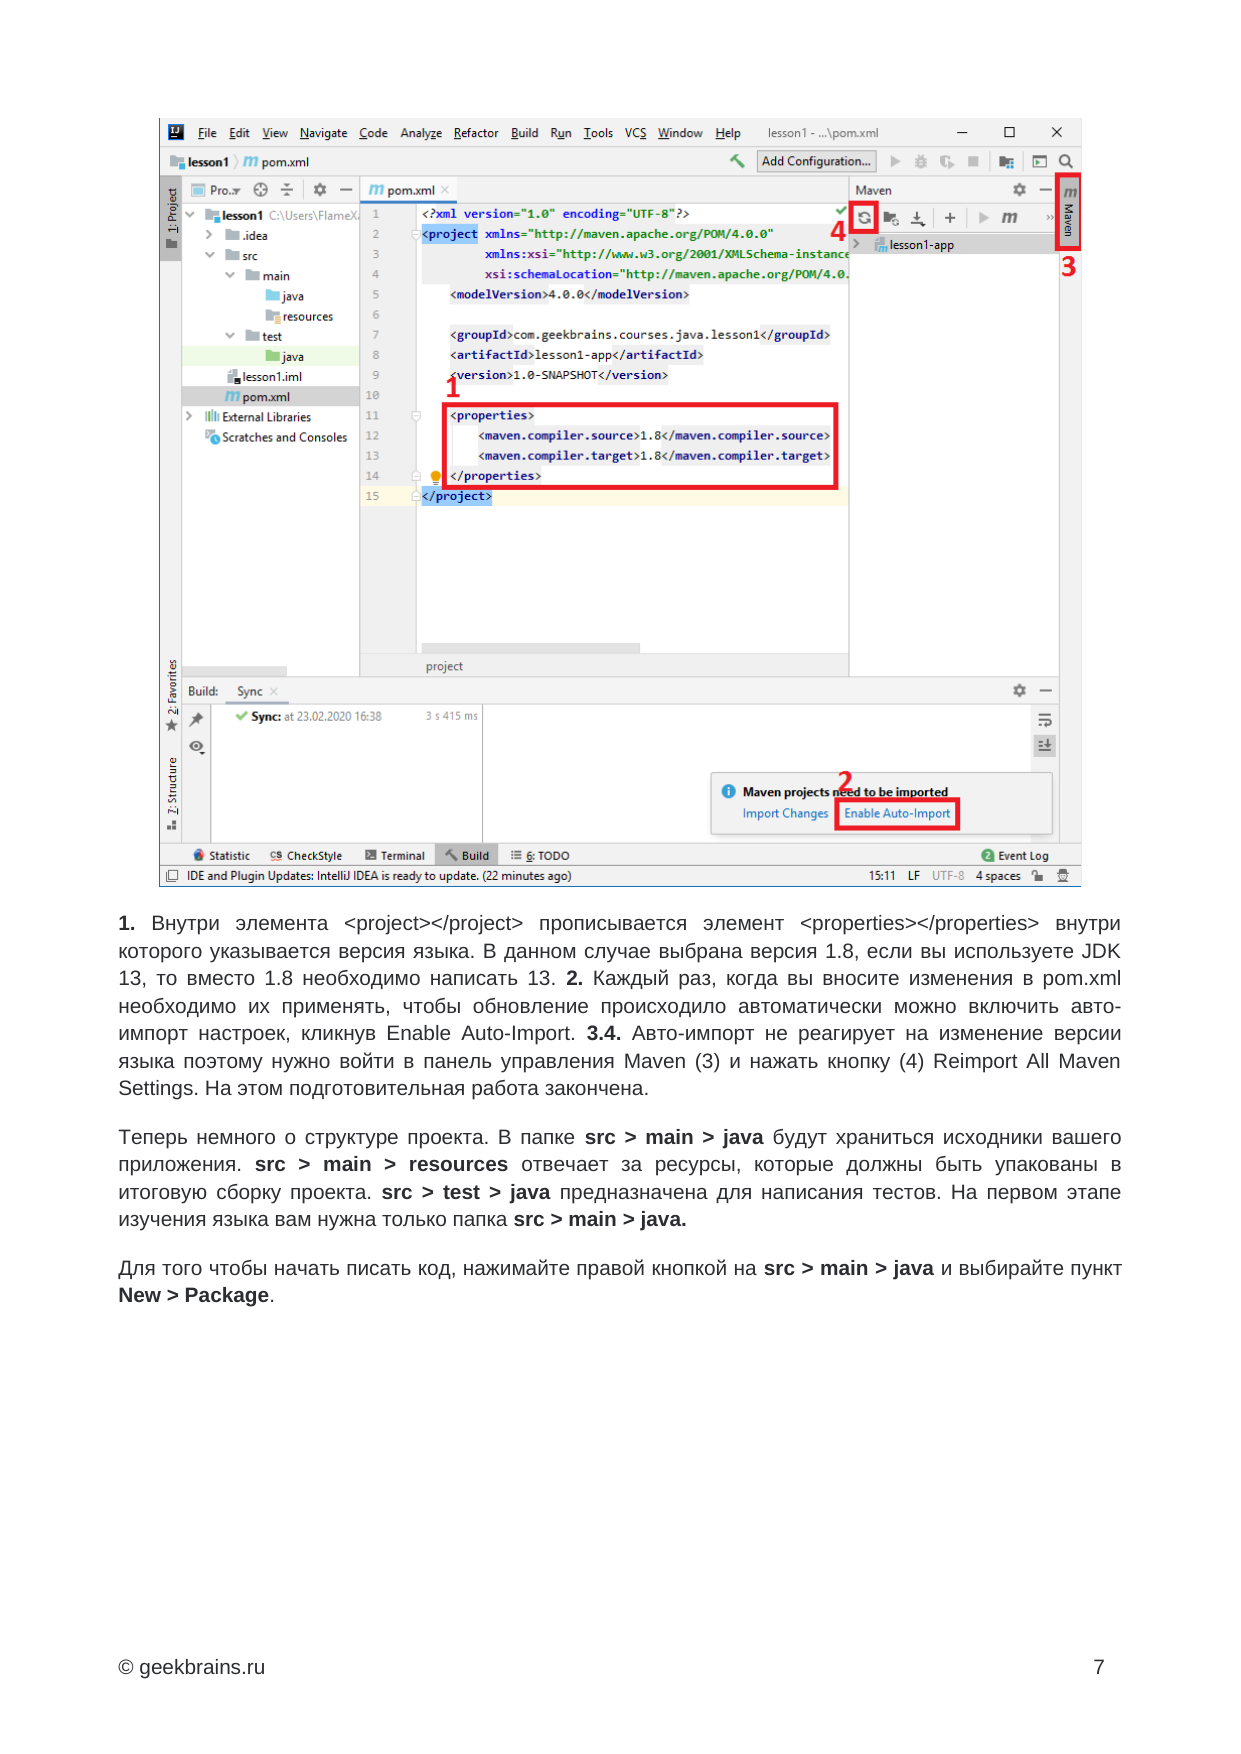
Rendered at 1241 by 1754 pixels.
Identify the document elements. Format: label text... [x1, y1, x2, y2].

text Для того чтобы начать писать код, нажимайте правой кнопкой на src > main > java и выбирайте пункт New > Package. [118, 1255, 1122, 1307]
picture [159, 118, 1082, 887]
text 1. Внутри элемента <project></project> прописывается элемент <properties></properties> внутри которого указывается версия языка. В данном случае выбрана версия 1.8, если вы используете JDK 13, то вместо 1.8 необходимо написать 13. 2. Каждый раз, когда вы вносите изменения в pom.xml необходимо их применять, чтобы обновление происходило автоматически можно включить авто-импорт настроек, кликнув Enable Auto-Import. 3.4. Авто-импорт не реагирует на изменение версии языка поэтому нужно войти в панель управления Maven (3) и нажать кнопку (4) Reimport All Maven Settings. На этом подготовительная работа закончена. [118, 911, 1122, 1100]
text Теперь немного о структуре проекта. В папке src > main > java будут храниться исходники вашего приложения. src > main > resources отвечает за ресурсы, которые должны быть упакованы в итоговую сборку проекта. src > test > java предназначена для написания тестов. На первом этапе изучения языка вам нужна только папка src > main > java. [118, 1124, 1122, 1231]
